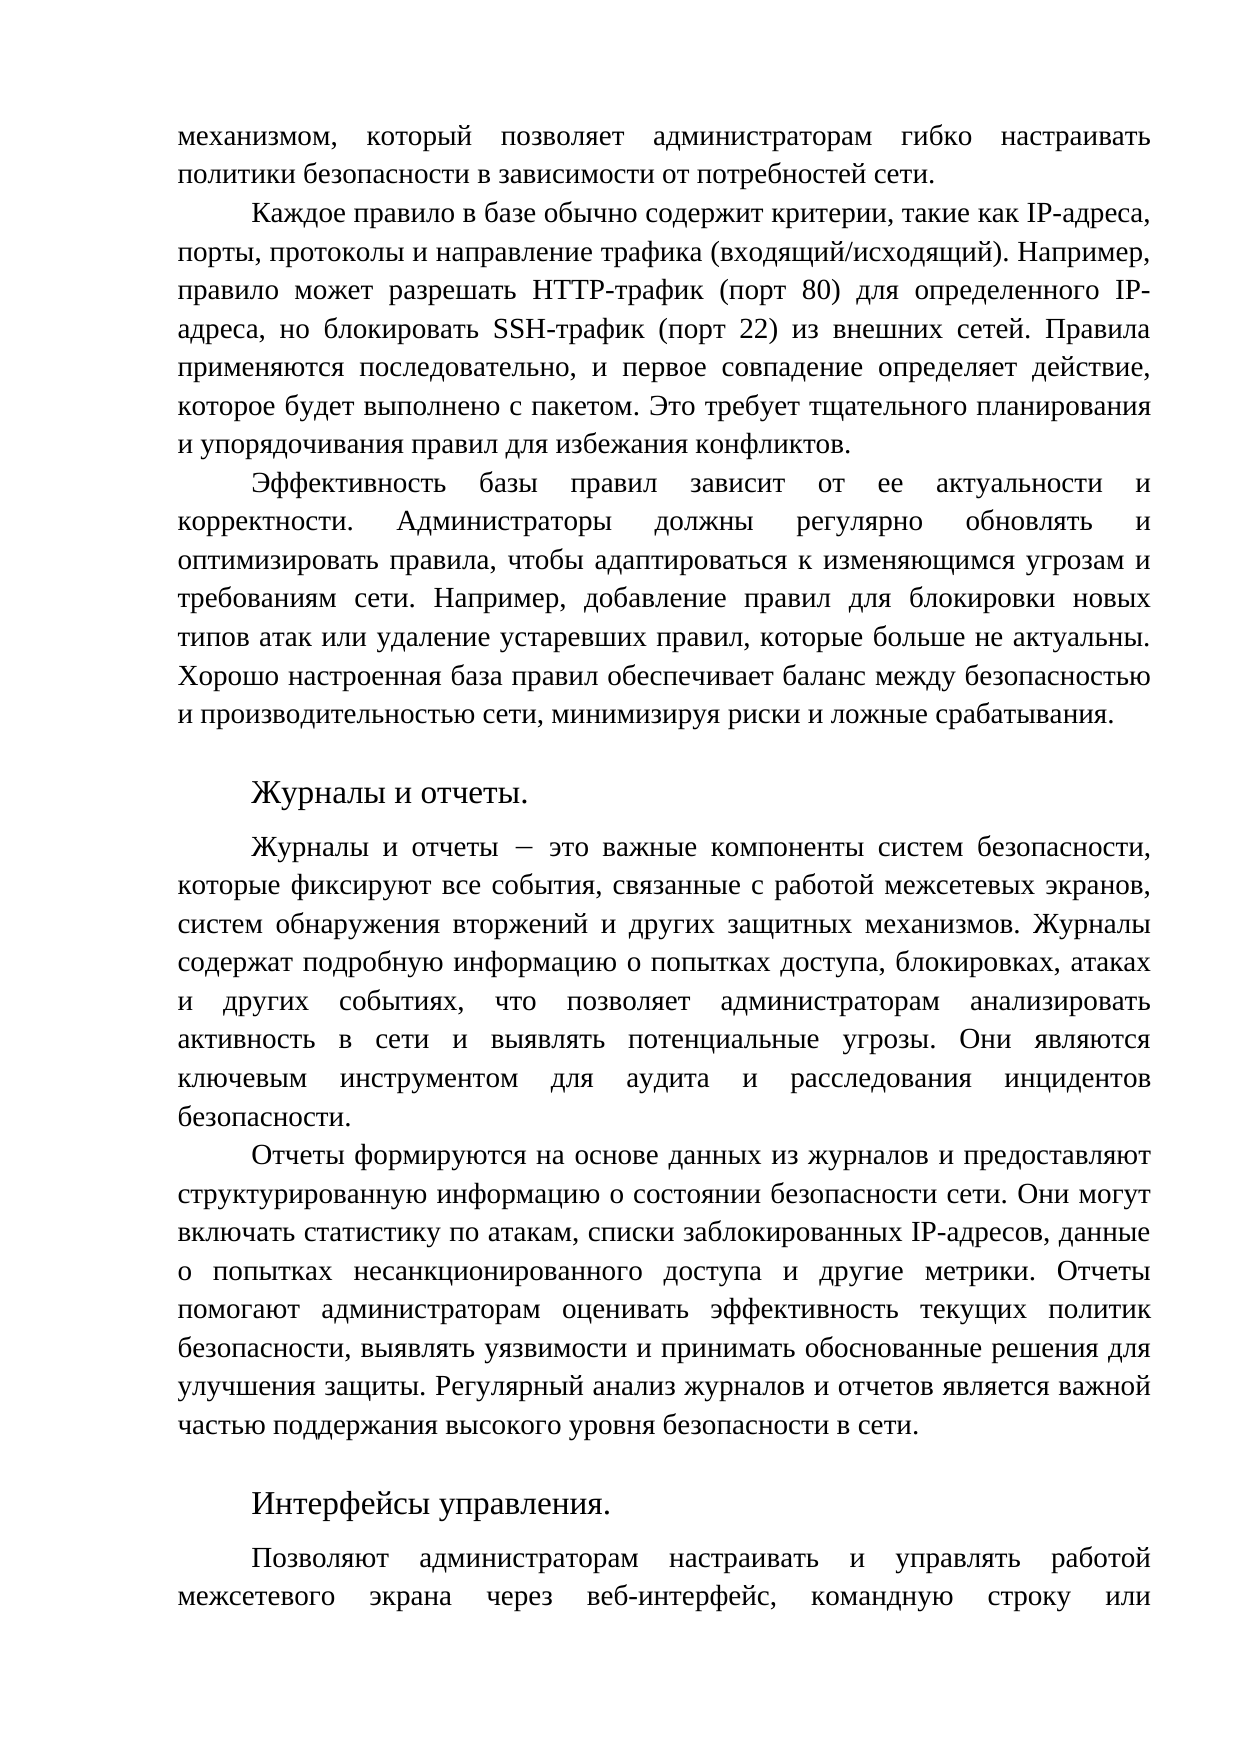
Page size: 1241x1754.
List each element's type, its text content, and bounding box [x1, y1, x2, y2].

subtitle Журналы и отчеты. [177, 772, 1152, 811]
text Позволяют администраторам настраивать и управлять работой межсетевого экрана через веб-интерфейс, командную строку или [177, 1540, 1152, 1612]
text Журналы и отчеты − это важные компоненты систем безопасности, которые фиксируют все события, связанные с работой межсетевых экранов, систем обнаружения вторжений и других защитных механизмов. Журналы содержат подробную информацию о попытках доступа, блокировках, атаках и других событиях, что позволяет администраторам анализировать активность в сети и выявлять потенциальные угрозы. Они являются ключевым инструментом для аудита и расследования инцидентов безопасности. [177, 829, 1152, 1132]
text механизмом, который позволяет администраторам гибко настраивать политики безопасности в зависимости от потребностей сети. [177, 118, 1152, 190]
text Отчеты формируются на основе данных из журналов и предоставляют структурированную информацию о состоянии безопасности сети. Они могут включать статистику по атакам, списки заблокированных IP-адресов, данные о попытках несанкционированного доступа и другие метрики. Отчеты помогают администраторам оценивать эффективность текущих политик безопасности, выявлять уязвимости и принимать обоснованные решения для улучшения защиты. Регулярный анализ журналов и отчетов является важной частью поддержания высокого уровня безопасности в сети. [177, 1137, 1152, 1441]
text Эффективность базы правил зависит от ее актуальности и корректности. Администраторы должны регулярно обновлять и оптимизировать правила, чтобы адаптироваться к изменяющимся угрозам и требованиям сети. Например, добавление правил для блокировки новых типов атак или удаление устаревших правил, которые больше не актуальны. Хорошо настроенная база правил обеспечивает баланс между безопасностью и производительностью сети, минимизируя риски и ложные срабатывания. [177, 465, 1152, 730]
subtitle Интерфейсы управления. [177, 1483, 1152, 1521]
text Каждое правило в базе обычно содержит критерии, такие как IP-адреса, порты, протоколы и направление трафика (входящий/исходящий). Например, правило может разрешать HTTP-трафик (порт 80) для определенного IP-адреса, но блокировать SSH-трафик (порт 22) из внешних сетей. Правила применяются последовательно, и первое совпадение определяет действие, которое будет выполнено с пакетом. Это требует тщательного планирования и упорядочивания правил для избежания конфликтов. [177, 195, 1152, 460]
